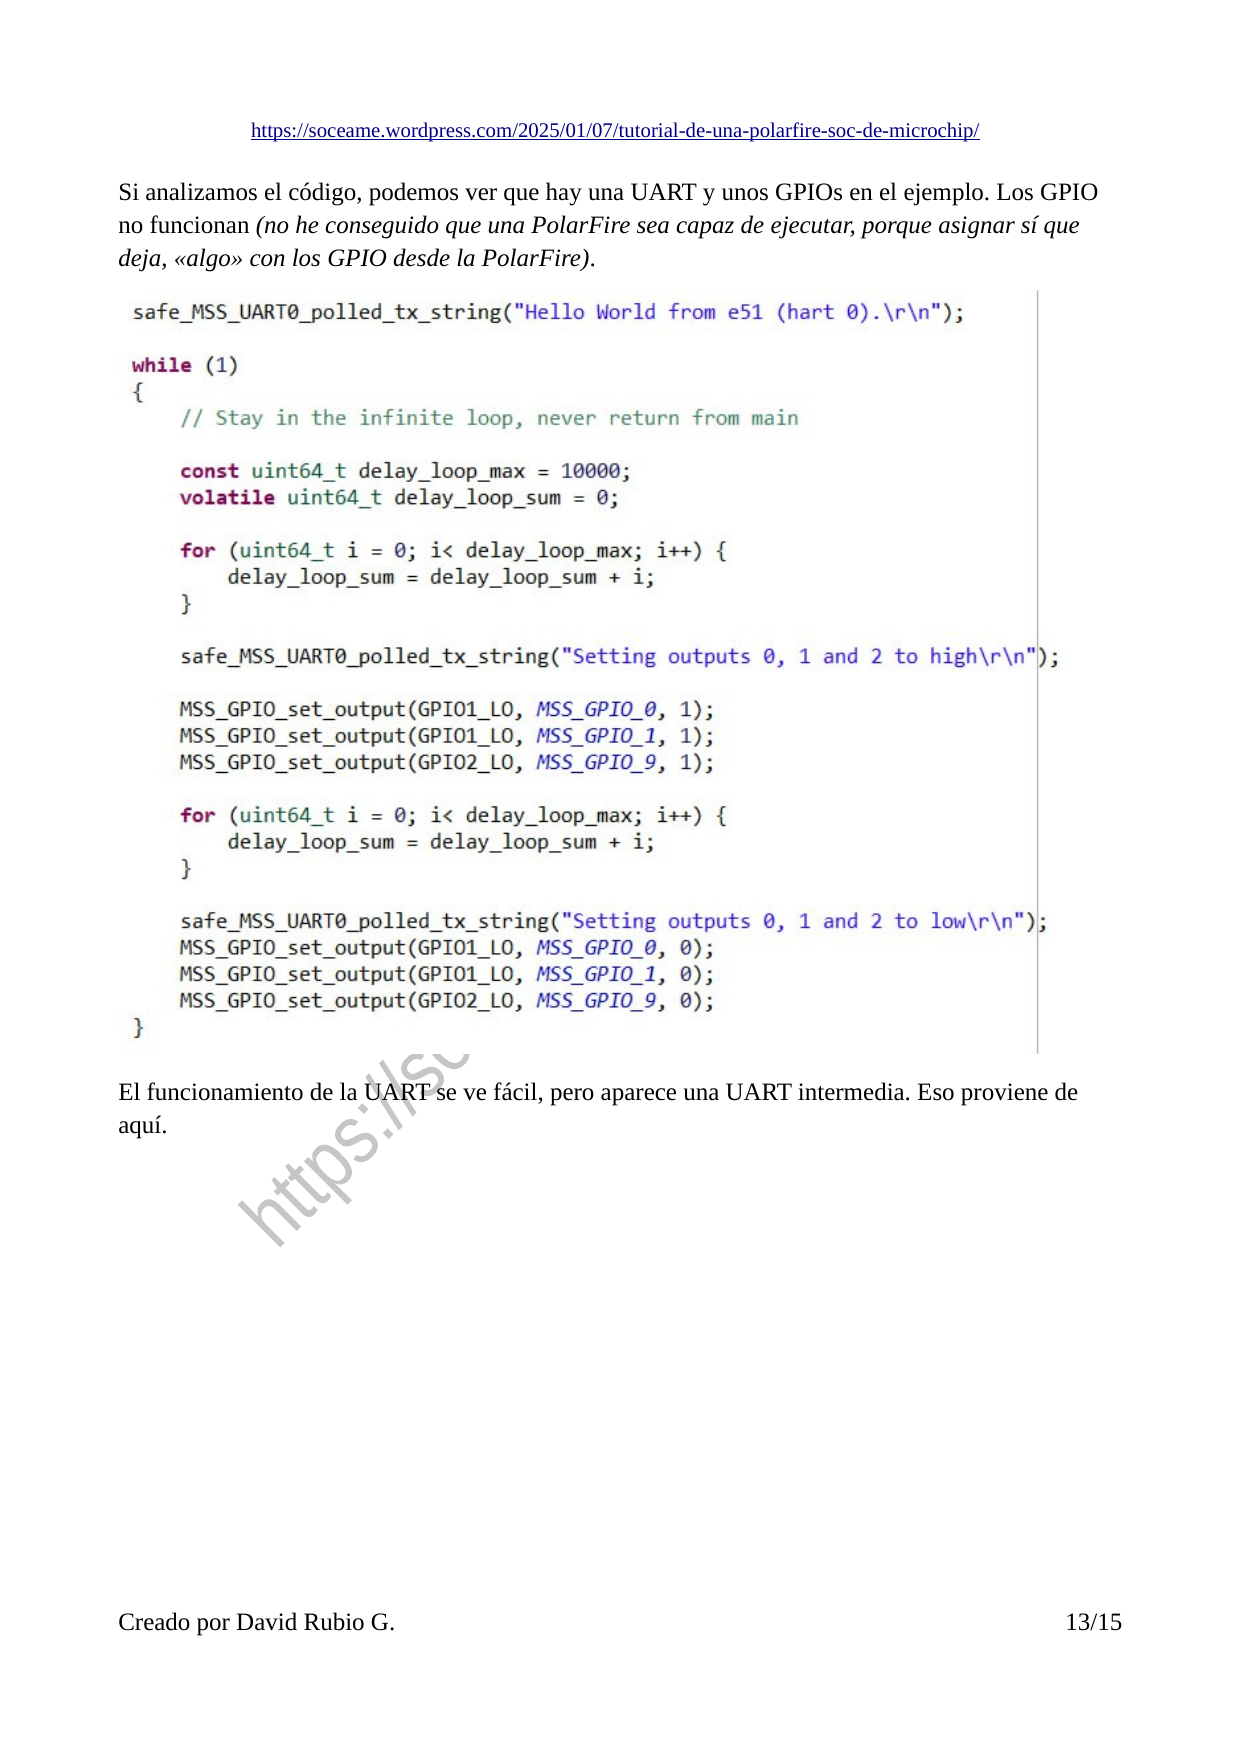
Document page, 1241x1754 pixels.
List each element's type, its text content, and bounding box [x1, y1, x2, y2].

picture [118, 290, 1176, 1054]
text Si analizamos el código, podemos ver que hay una UART y unos GPIOs en el ejemplo. Los GPIO no funcionan (no he conseguido que una PolarFire sea capaz de ejecutar, porque asignar sí que deja, «algo» con los GPIO desde la PolarFire). [118, 177, 1122, 272]
text El funcionamiento de la UART se ve fácil, pero aparece una UART intermedia. Eso proviene de aquí. [118, 1077, 1122, 1139]
